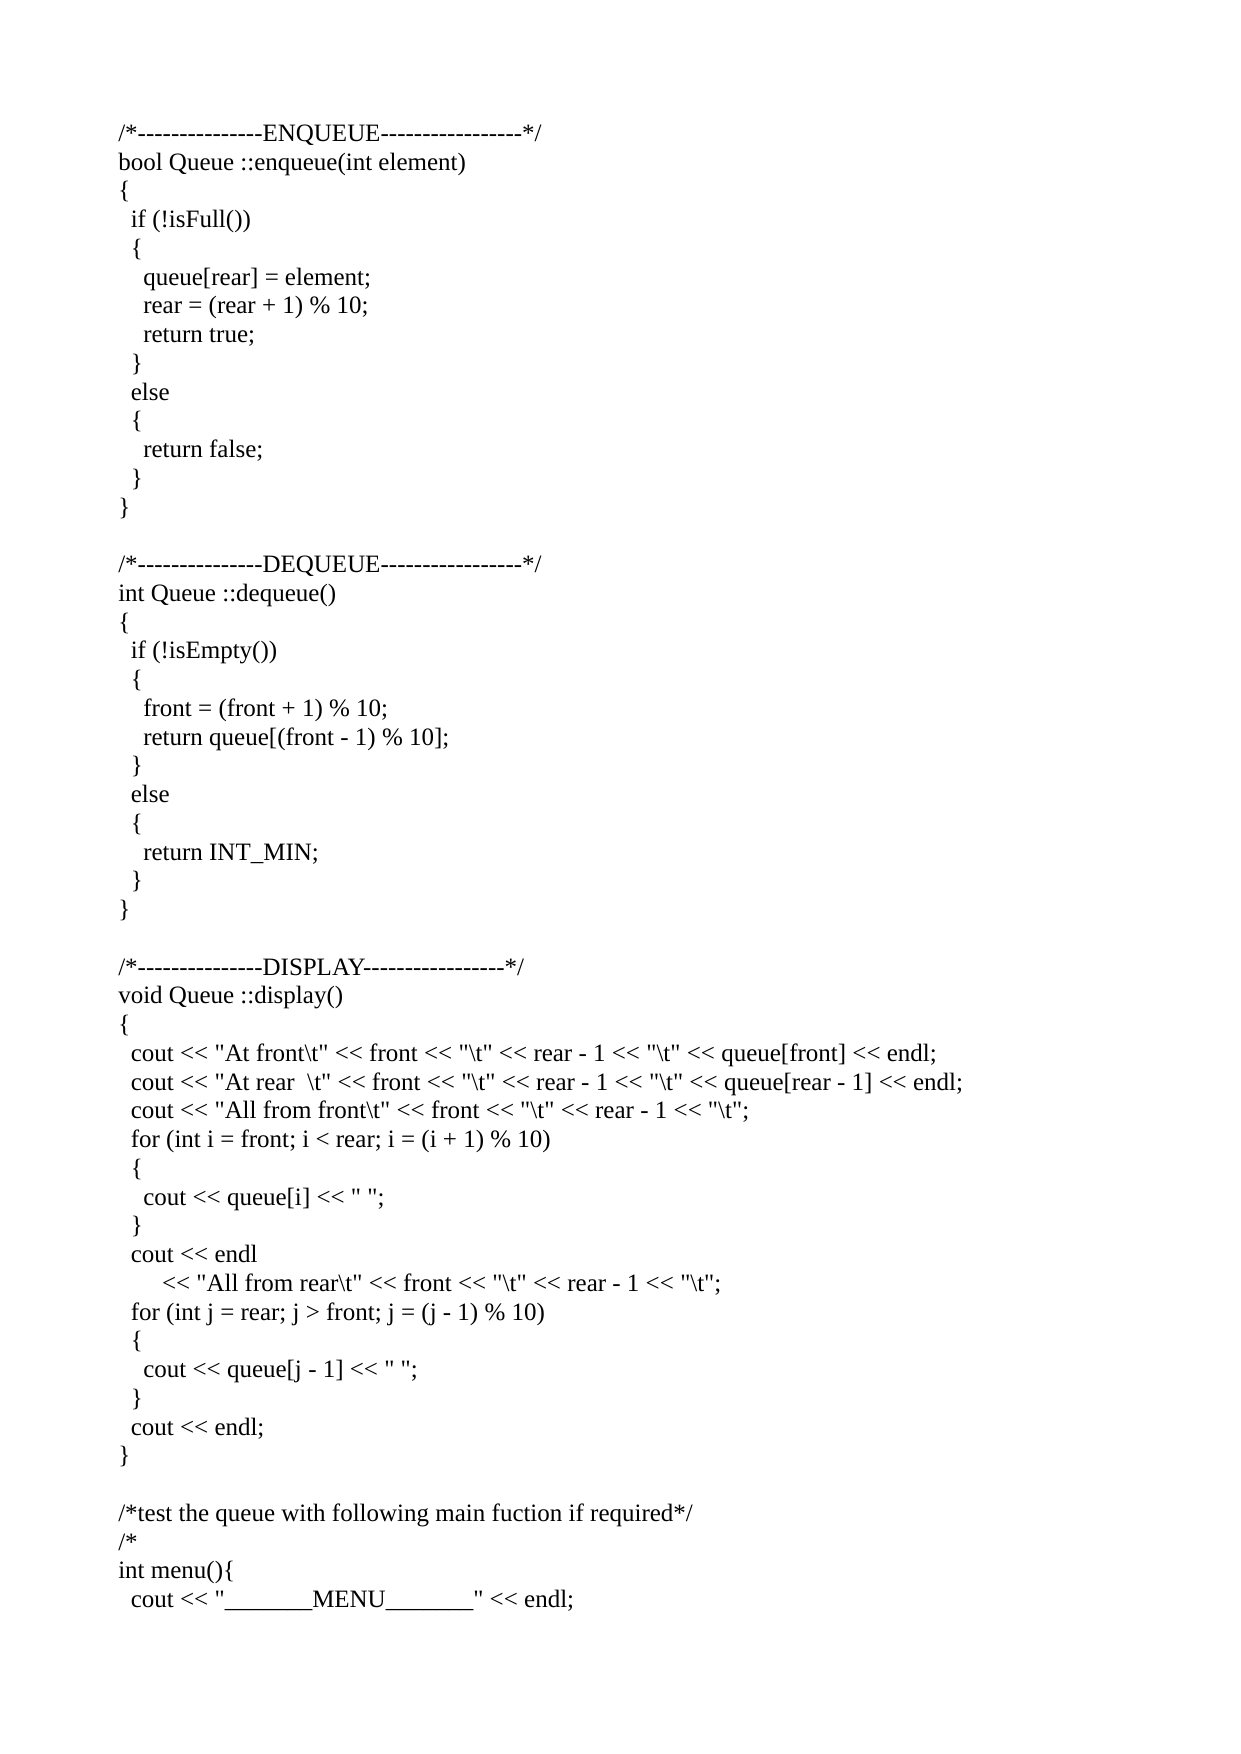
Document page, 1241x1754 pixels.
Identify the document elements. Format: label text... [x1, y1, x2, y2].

text cout << "_______MENU_______" << endl; [118, 1584, 1122, 1613]
text rear = (rear + 1) % 10; [118, 291, 1122, 319]
text if (!isEmpty()) [118, 636, 1122, 664]
text /*test the queue with following main fuction if required*/ [118, 1498, 1122, 1527]
text int menu(){ [118, 1556, 1122, 1584]
text { [118, 607, 1122, 636]
text /*---------------DISPLAY-----------------*/ [118, 952, 1122, 981]
text else [118, 377, 1122, 406]
text /* [118, 1527, 1122, 1556]
text } [118, 1211, 1122, 1239]
text { [118, 406, 1122, 434]
text cout << queue[i] << " "; [118, 1182, 1122, 1211]
text return true; [118, 319, 1122, 348]
text cout << "All from front\t" << front << "\t" << rear - 1 << "\t"; [118, 1096, 1122, 1124]
text int Queue ::dequeue() [118, 578, 1122, 607]
text /*---------------ENQUEUE-----------------*/ [118, 118, 1122, 147]
text { [118, 808, 1122, 837]
text front = (front + 1) % 10; [118, 693, 1122, 722]
text for (int j = rear; j > front; j = (j - 1) % 10) [118, 1297, 1122, 1326]
text } [118, 348, 1122, 377]
text cout << "At front\t" << front << "\t" << rear - 1 << "\t" << queue[front] << endl; [118, 1038, 1122, 1067]
text return false; [118, 434, 1122, 463]
text } [118, 866, 1122, 894]
text { [118, 1009, 1122, 1038]
text cout << "At rear \t" << front << "\t" << rear - 1 << "\t" << queue[rear - 1] << endl; [118, 1067, 1122, 1096]
text } [118, 894, 1122, 923]
text } [118, 1383, 1122, 1412]
text else [118, 779, 1122, 808]
text return INT_MIN; [118, 837, 1122, 866]
text cout << endl; [118, 1412, 1122, 1441]
text { [118, 1326, 1122, 1354]
text cout << queue[j - 1] << " "; [118, 1354, 1122, 1383]
text void Queue ::display() [118, 981, 1122, 1009]
text } [118, 1441, 1122, 1469]
text return queue[(front - 1) % 10]; [118, 722, 1122, 751]
text for (int i = front; i < rear; i = (i + 1) % 10) [118, 1124, 1122, 1153]
text if (!isFull()) [118, 204, 1122, 233]
text } [118, 751, 1122, 779]
text } [118, 492, 1122, 521]
text { [118, 233, 1122, 262]
text /*---------------DEQUEUE-----------------*/ [118, 549, 1122, 578]
text << "All from rear\t" << front << "\t" << rear - 1 << "\t"; [118, 1268, 1122, 1297]
text { [118, 664, 1122, 693]
text cout << endl [118, 1239, 1122, 1268]
text } [118, 463, 1122, 492]
text queue[rear] = element; [118, 262, 1122, 291]
text { [118, 1153, 1122, 1182]
text bool Queue ::enqueue(int element) [118, 147, 1122, 176]
text { [118, 176, 1122, 204]
